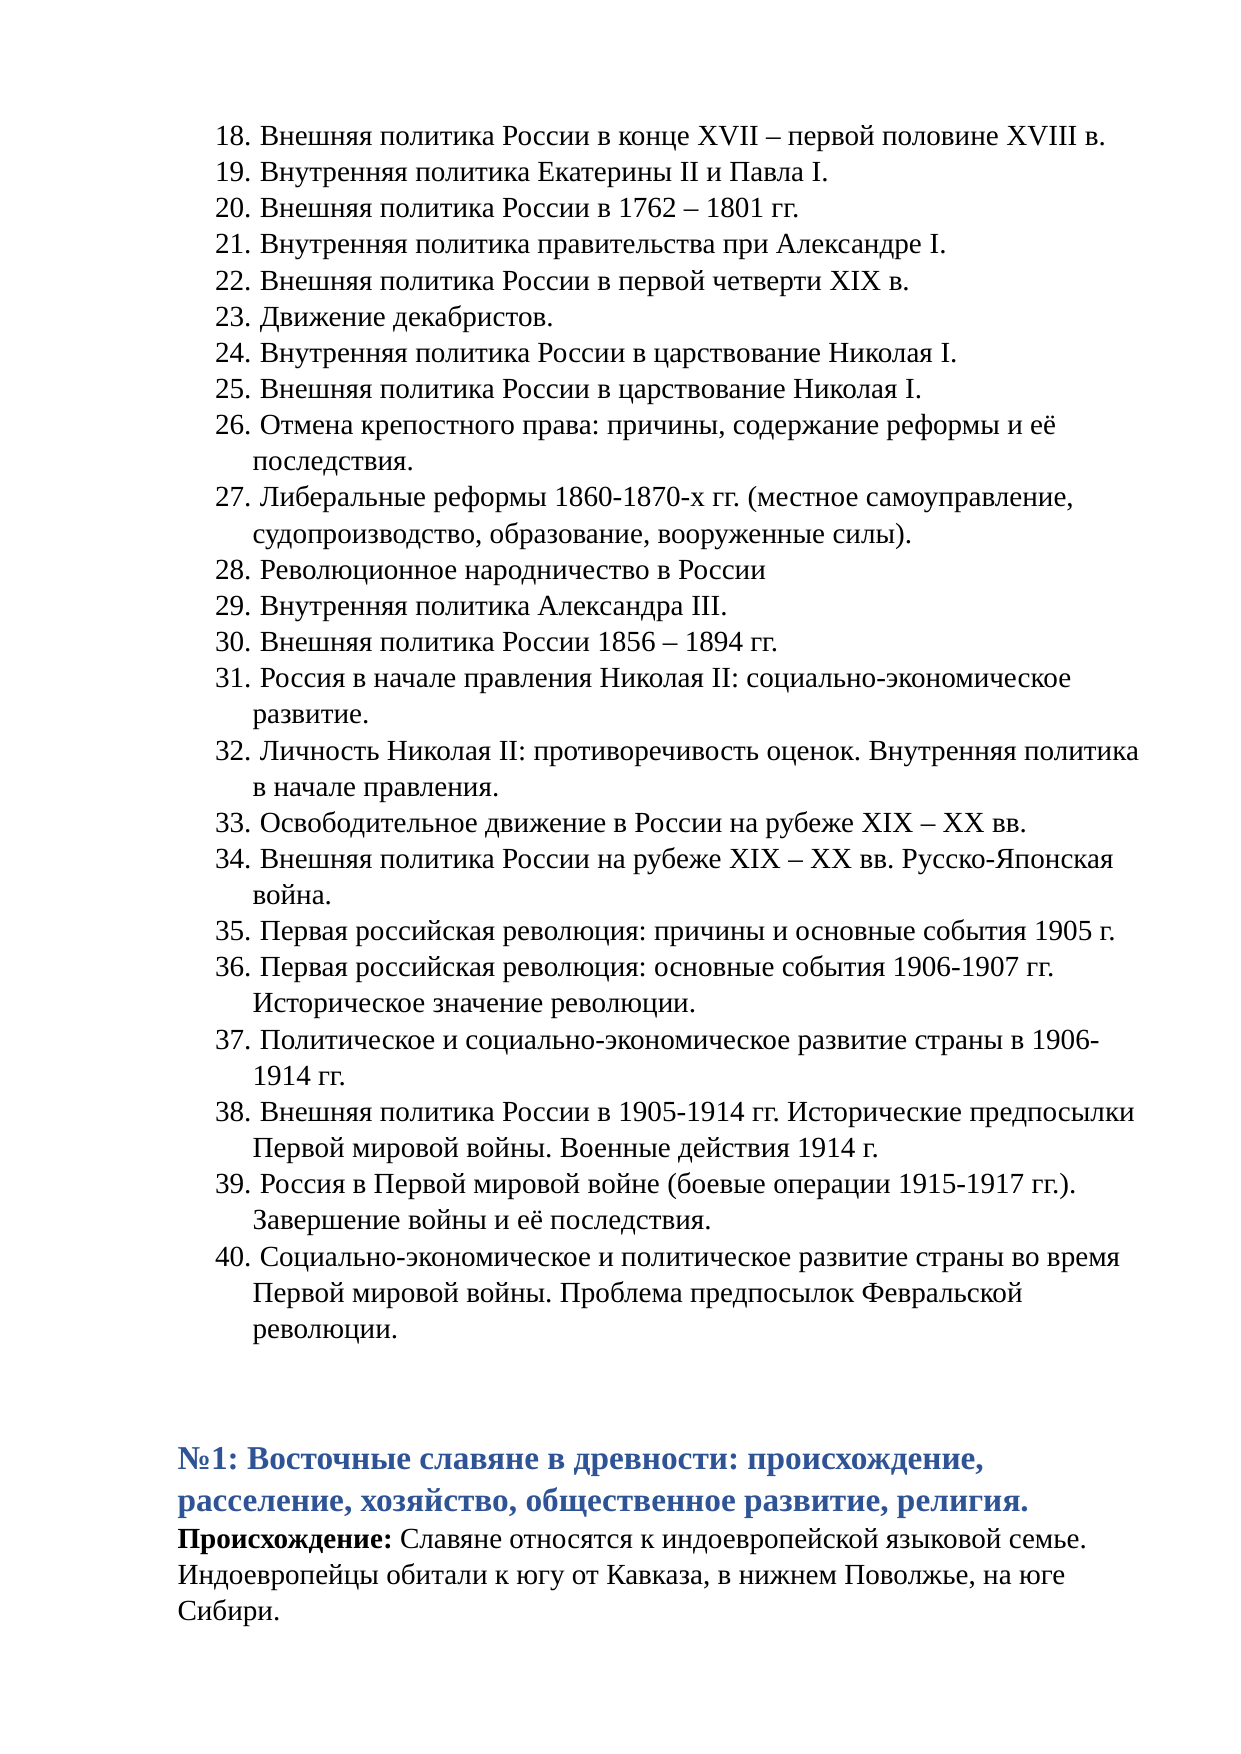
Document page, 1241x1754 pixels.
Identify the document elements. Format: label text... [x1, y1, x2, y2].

subtitle №1: Восточные славяне в древности: происхождение, расселение, хозяйство, общественное развитие, религия. [177, 1438, 1152, 1518]
list Отмена крепостного права: причины, содержание реформы и её последствия. [215, 407, 1152, 477]
list Россия в Первой мировой войне (боевые операции 1915-1917 гг.). Завершение войны и её последствия. [215, 1166, 1152, 1236]
list Россия в начале правления Николая II: социально-экономическое развитие. [215, 660, 1152, 730]
list Внешняя политика России 1856 – 1894 гг. [215, 624, 1152, 658]
list Внутренняя политика правительства при Александре I. [215, 227, 1152, 260]
list Внутренняя политика Александра III. [215, 588, 1152, 622]
list Внешняя политика России в 1905-1914 гг. Исторические предпосылки Первой мировой войны. Военные действия 1914 г. [215, 1094, 1152, 1164]
list Внешняя политика России в конце XVII – первой половине XVIII в. [215, 118, 1152, 152]
list Движение декабристов. [215, 299, 1152, 332]
list Социально-экономическое и политическое развитие страны во время Первой мировой войны. Проблема предпосылок Февральской революции. [215, 1239, 1152, 1344]
list Революционное народничество в России [215, 552, 1152, 585]
list Внутренняя политика России в царствование Николая I. [215, 335, 1152, 368]
list Внешняя политика России на рубеже XIX – XX вв. Русско-Японская война. [215, 841, 1152, 911]
list Освободительное движение в России на рубеже XIX – XX вв. [215, 805, 1152, 838]
list Либеральные реформы 1860-1870-х гг. (местное самоуправление, судопроизводство, образование, вооруженные силы). [215, 479, 1152, 549]
list Политическое и социально-экономическое развитие страны в 1906-1914 гг. [215, 1022, 1152, 1091]
list Внешняя политика России в царствование Николая I. [215, 371, 1152, 405]
list Первая российская революция: основные события 1906-1907 гг. Историческое значение революции. [215, 949, 1152, 1019]
list Первая российская революция: причины и основные события 1905 г. [215, 913, 1152, 947]
list Внешняя политика России в 1762 – 1801 гг. [215, 190, 1152, 224]
list Внешняя политика России в первой четверти XIX в. [215, 263, 1152, 296]
list Внутренняя политика Екатерины II и Павла I. [215, 154, 1152, 188]
list Личность Николая II: противоречивость оценок. Внутренняя политика в начале правления. [215, 733, 1152, 802]
text Происхождение: Славяне относятся к индоевропейской языковой семье. Индоевропейцы обитали к югу от Кавказа, в нижнем Поволжье, на юге Сибири. [177, 1521, 1152, 1627]
